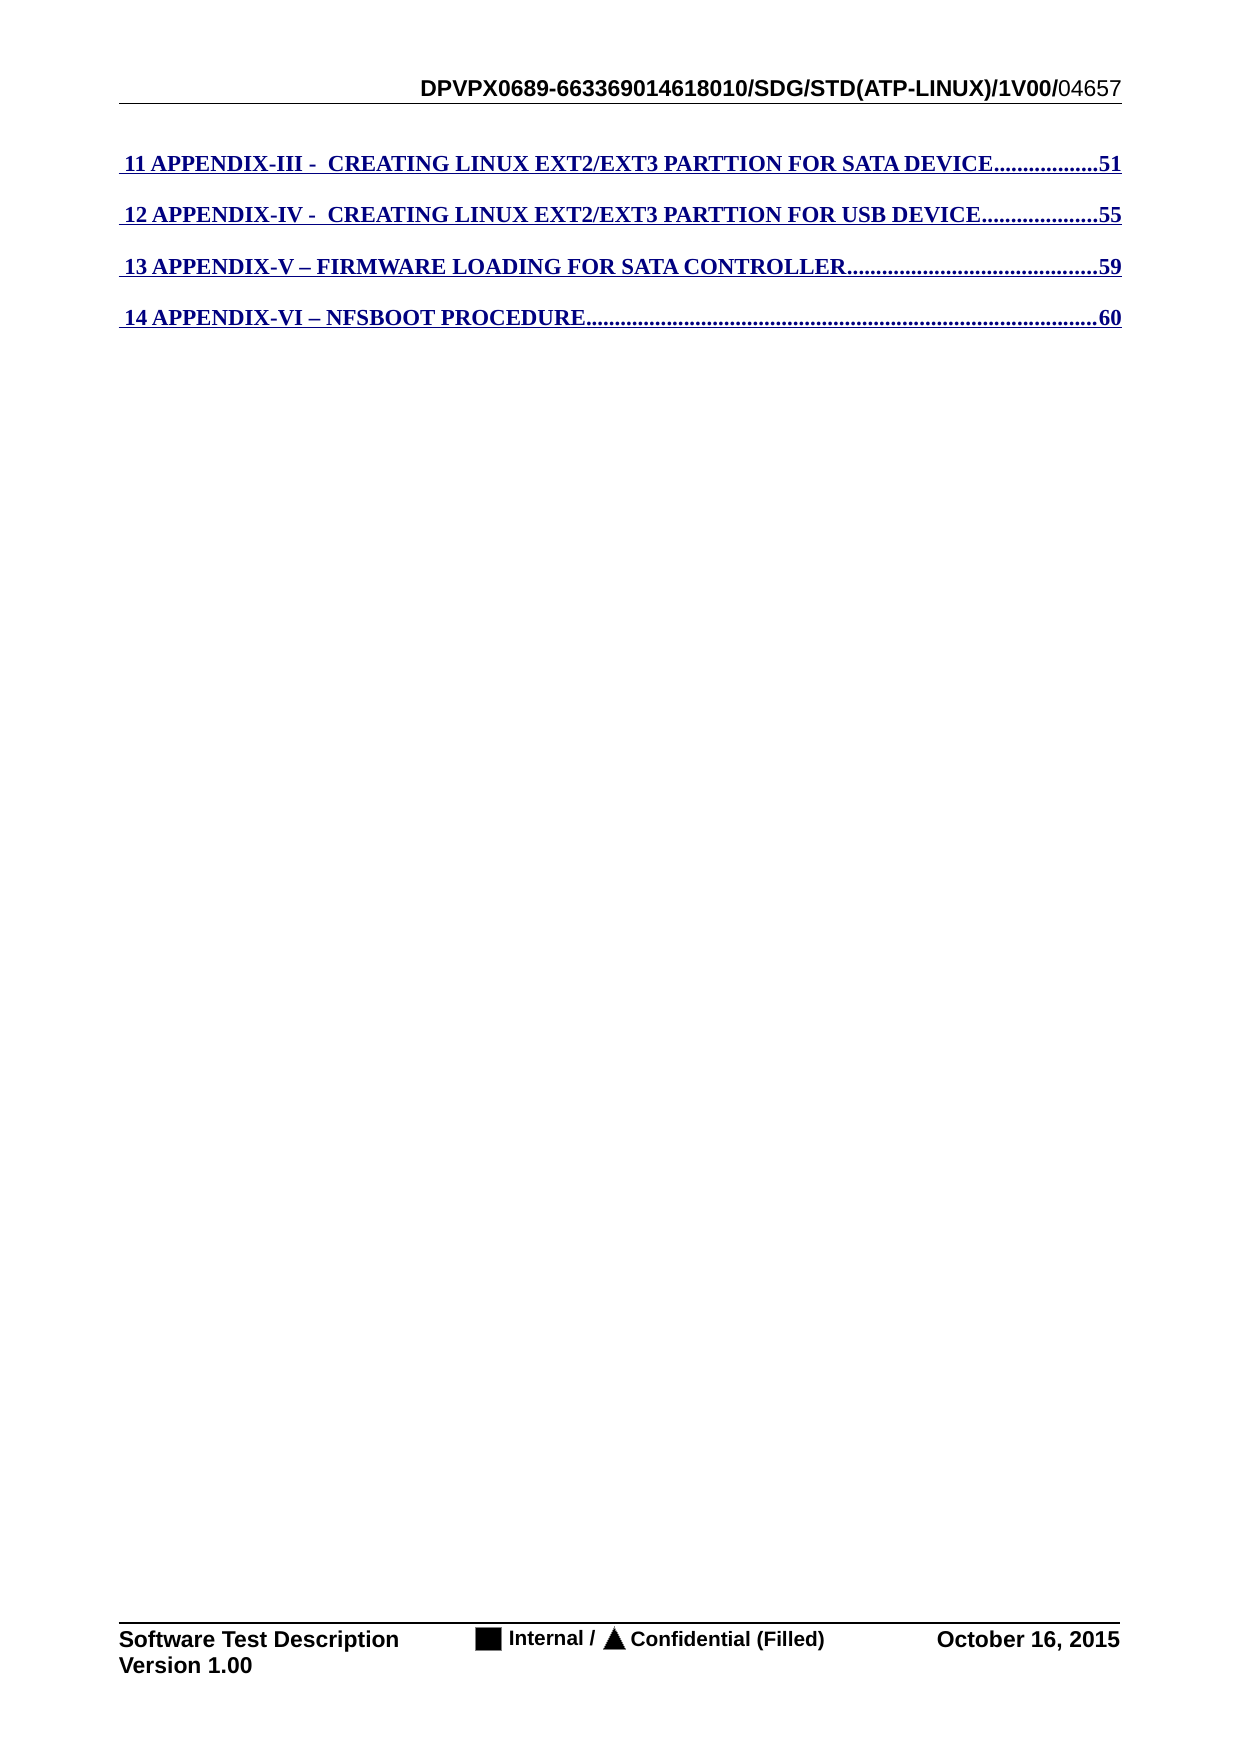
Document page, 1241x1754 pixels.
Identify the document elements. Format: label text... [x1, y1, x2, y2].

text 13 APPENDIX-V – FIRMWARE LOADING FOR SATA CONTROLLER 59 [118, 253, 1122, 276]
text 14 APPENDIX-VI – NFSBOOT PROCEDURE 60 [118, 304, 1122, 327]
text 11 APPENDIX-III - CREATING LINUX EXT2/EXT3 PARTTION FOR SATA DEVICE 51 [118, 150, 1122, 173]
text 12 APPENDIX-IV - CREATING LINUX EXT2/EXT3 PARTTION FOR USB DEVICE 55 [118, 201, 1122, 224]
